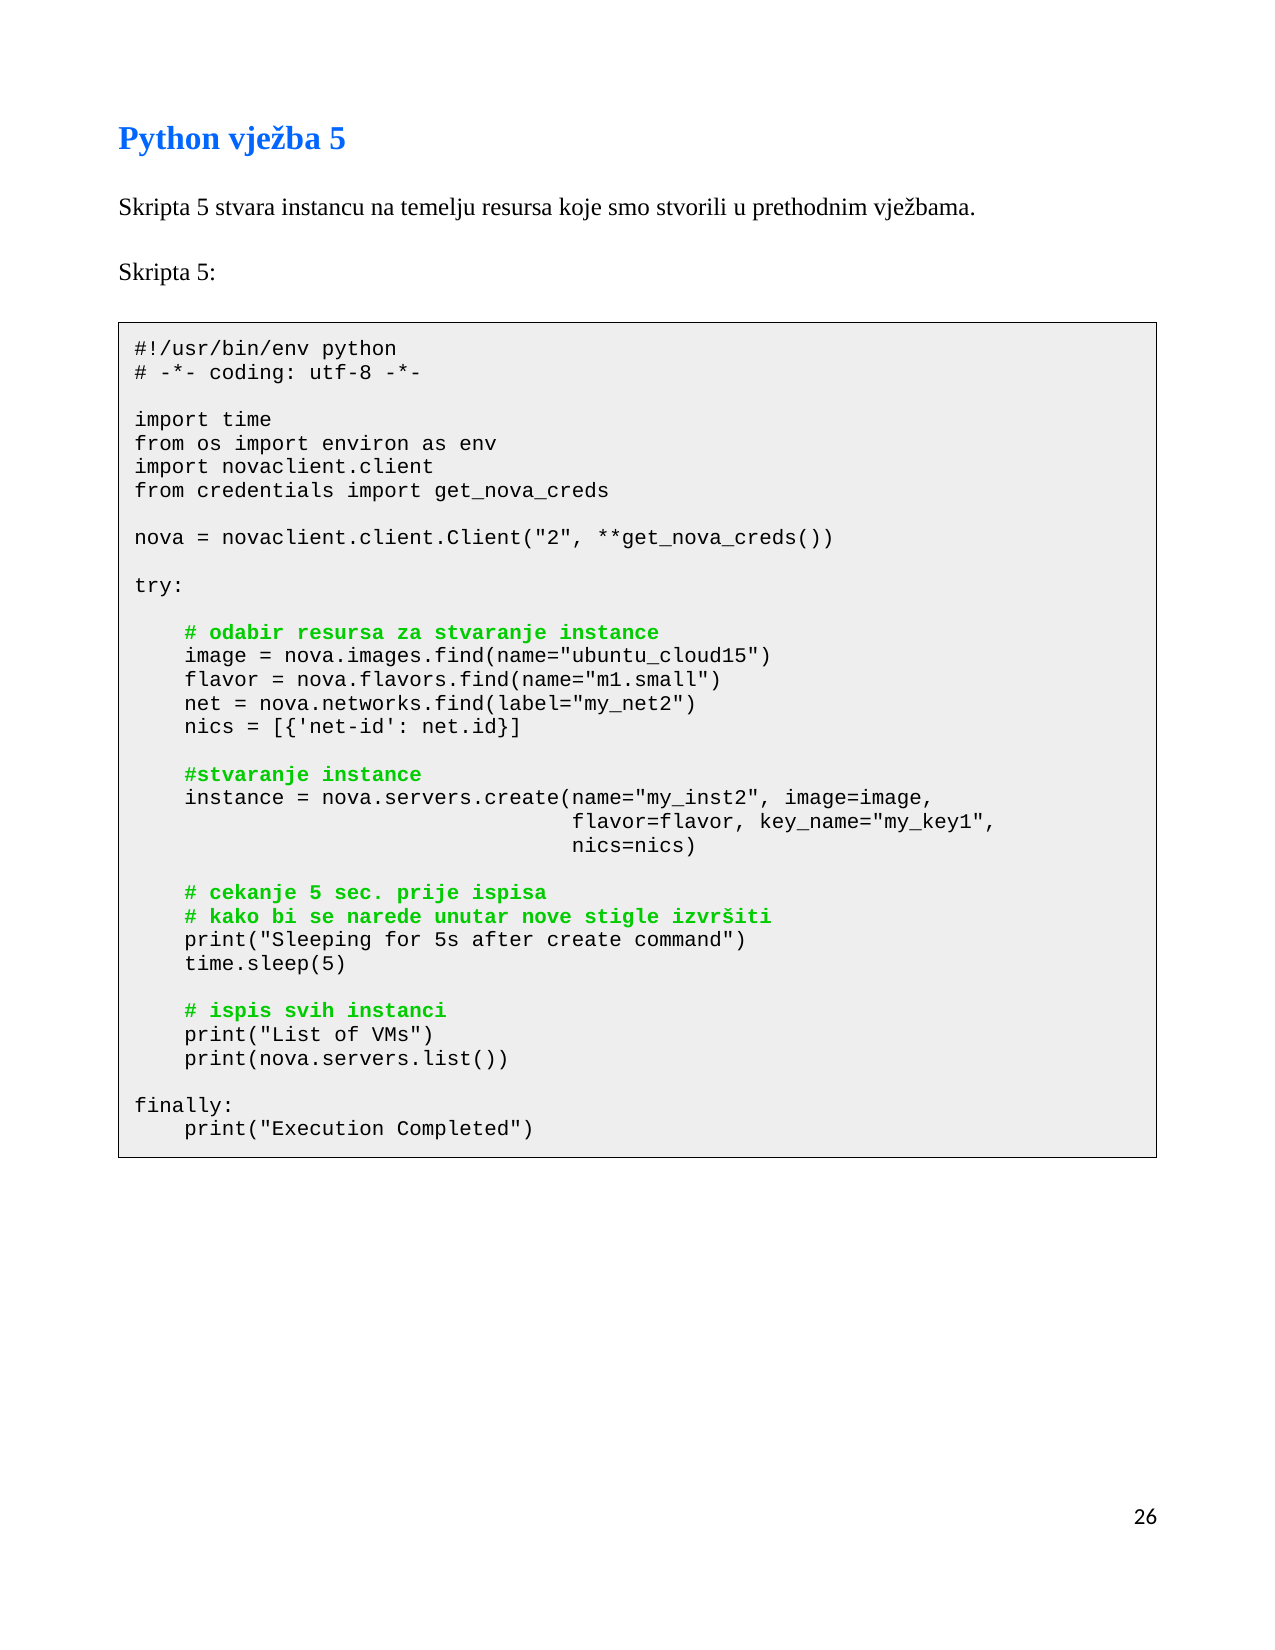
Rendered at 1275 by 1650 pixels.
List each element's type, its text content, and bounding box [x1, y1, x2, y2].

text print("Execution Completed") [119, 1102, 1156, 1157]
text from os import environ as env [119, 417, 1156, 440]
text # kako bi se narede unutar nove stigle izvršiti [119, 889, 1156, 913]
text print("Sleeping for 5s after create command") [119, 913, 1156, 937]
text image = nova.images.find(name="ubuntu_cloud15") [119, 629, 1156, 653]
text # ispis svih instanci [119, 984, 1156, 1008]
text Skripta 5: [118, 257, 1157, 286]
text import time [119, 393, 1156, 417]
text finally: [119, 1079, 1156, 1102]
text try: [119, 558, 1156, 582]
text Python vježba 5 [118, 118, 1157, 156]
text import novaclient.client [119, 440, 1156, 464]
text # odabir resursa za stvaranje instance [119, 606, 1156, 629]
text #!/usr/bin/env python [119, 323, 1156, 346]
text #stvaranje instance [119, 748, 1156, 771]
text # -*- coding: utf-8 -*- [119, 346, 1156, 369]
text nova = novaclient.client.Client("2", **get_nova_creds()) [119, 511, 1156, 535]
text # cekanje 5 sec. prije ispisa [119, 866, 1156, 889]
text print(nova.servers.list()) [119, 1031, 1156, 1055]
text Skripta 5 stvara instancu na temelju resursa koje smo stvorili u prethodnim vježbama. [118, 192, 1157, 221]
text nics = [{'net-id': net.id}] [119, 700, 1156, 724]
text instance = nova.servers.create(name="my_inst2", image=image, [119, 771, 1156, 795]
text print("List of VMs") [119, 1008, 1156, 1031]
text flavor=flavor, key_name="my_key1", [119, 795, 1156, 819]
text time.sleep(5) [119, 937, 1156, 961]
text net = nova.networks.find(label="my_net2") [119, 677, 1156, 700]
text flavor = nova.flavors.find(name="m1.small") [119, 653, 1156, 677]
text from credentials import get_nova_creds [119, 464, 1156, 488]
text nics=nics) [119, 819, 1156, 842]
